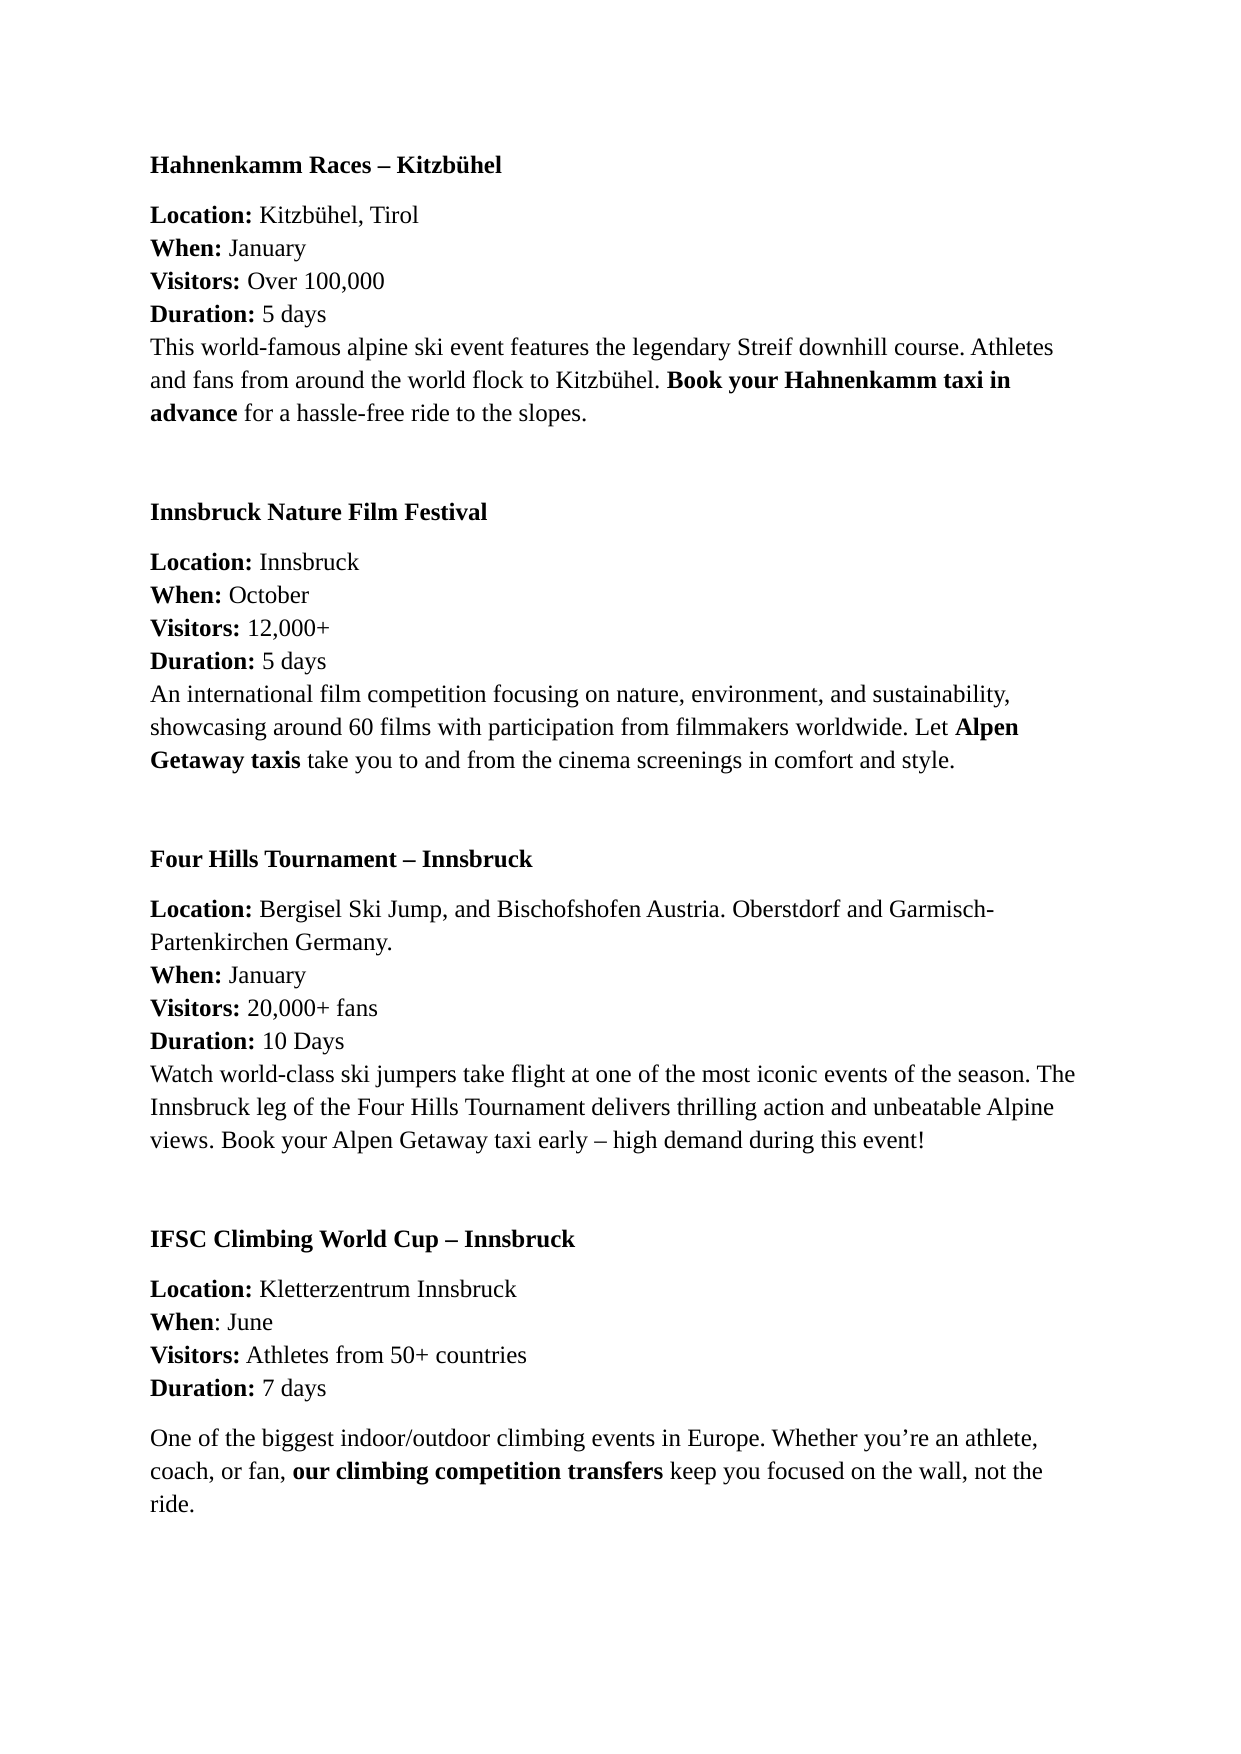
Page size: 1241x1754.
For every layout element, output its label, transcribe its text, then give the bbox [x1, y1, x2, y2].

text When: January Visitors: 20,000+ fans [150, 960, 1090, 1022]
text When: June Visitors: Athletes from 50+ countries Duration: 7 days [150, 1307, 1090, 1402]
text This world-famous alpine ski event features the legendary Streif downhill course. Athletes and fans from around the world flock to Kitzbühel. Book your Hahnenkamm taxi in advance for a hassle-free ride to the slopes. [150, 332, 1090, 427]
text One of the biggest indoor/outdoor climbing events in Europe. Whether you’re an athlete, coach, or fan, our climbing competition transfers keep you focused on the wall, not the ride. [150, 1423, 1090, 1518]
text Location: Kitzbühel, Tirol [150, 200, 1090, 228]
text Four Hills Tournament – Innsbruck [150, 844, 1090, 873]
text Location: Kletterzentrum Innsbruck [150, 1274, 1090, 1303]
text Location: Innsbruck [150, 547, 1090, 576]
text IFSC Climbing World Cup – Innsbruck [150, 1224, 1090, 1253]
text An international film competition focusing on nature, environment, and sustainability, showcasing around 60 films with participation from filmmakers worldwide. Let Alpen Getaway taxis take you to and from the cinema screenings in comfort and style. [150, 679, 1090, 774]
text Innsbruck Nature Film Festival [150, 497, 1090, 526]
text When: October Visitors: 12,000+ Duration: 5 days [150, 580, 1090, 675]
text Location: Bergisel Ski Jump, and Bischofshofen Austria. Oberstdorf and Garmisch-Partenkirchen Germany. [150, 894, 1090, 956]
text Duration: 10 Days [150, 1026, 1090, 1055]
text When: January Visitors: Over 100,000 Duration: 5 days [150, 233, 1090, 327]
text Hahnenkamm Races – Kitzbühel [150, 150, 1090, 179]
text Watch world-class ski jumpers take flight at one of the most iconic events of the season. The Innsbruck leg of the Four Hills Tournament delivers thrilling action and unbeatable Alpine views. Book your Alpen Getaway taxi early – high demand during this event! [150, 1059, 1090, 1154]
